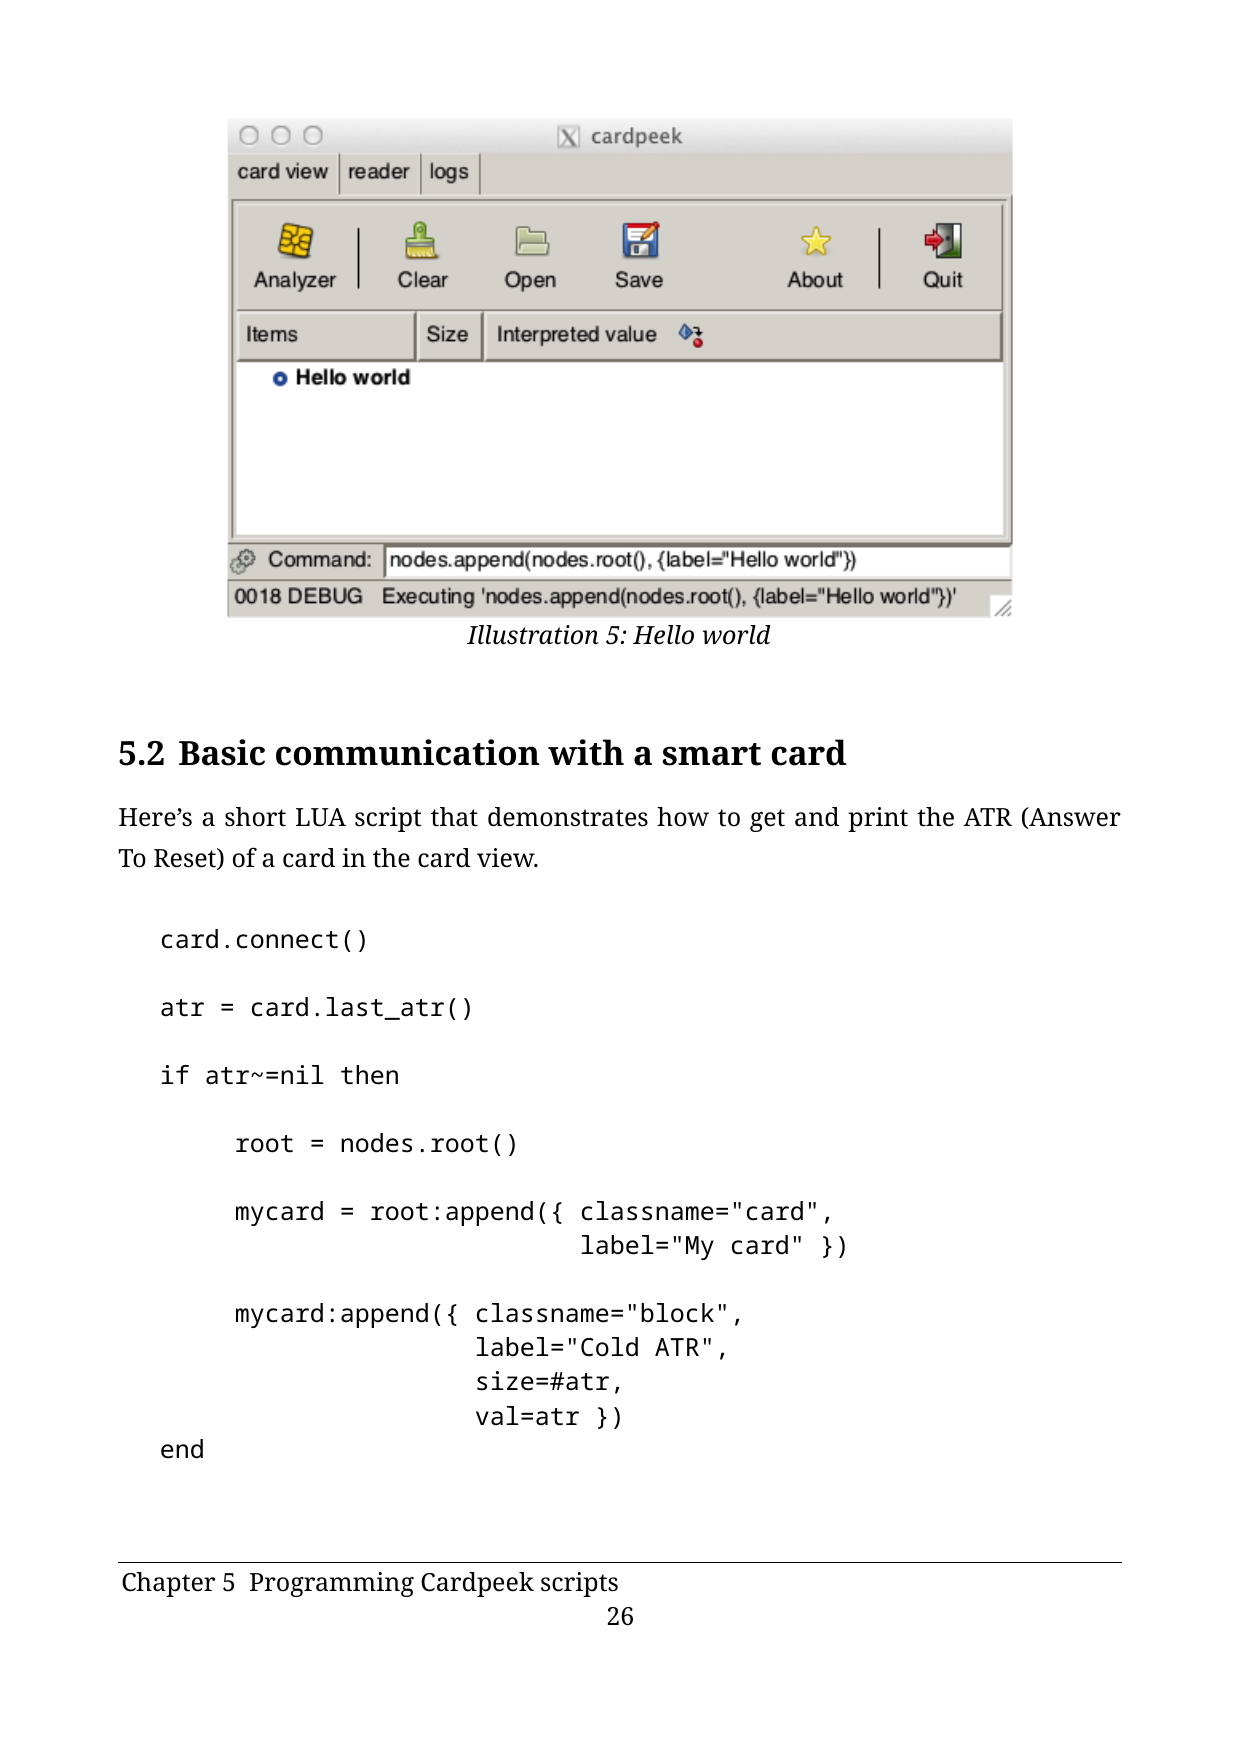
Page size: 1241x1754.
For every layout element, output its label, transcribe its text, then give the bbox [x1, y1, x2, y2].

text mycard = root:append({ classname="card", [159, 1194, 1122, 1228]
picture [227, 118, 1013, 618]
text if atr~=nil then [159, 1057, 1122, 1092]
text end [159, 1432, 1122, 1466]
text Illustration 5: Hello world [223, 131, 1017, 652]
text card.connect() [159, 921, 1122, 989]
text size=#atr, [159, 1364, 1122, 1398]
subtitle Basic communication with a smart card [118, 730, 1122, 775]
text atr = card.last_atr() [159, 989, 1122, 1057]
text label="Cold ATR", [159, 1330, 1122, 1364]
text label="My card" }) [159, 1228, 1122, 1262]
text val=atr }) [159, 1398, 1122, 1432]
text Here’s a short LUA script that demonstrates how to get and print the ATR (Answer To Reset) of a card in the card view. [118, 799, 1122, 874]
text mycard:append({ classname="block", [159, 1296, 1122, 1330]
text root = nodes.root() [159, 1126, 1122, 1160]
